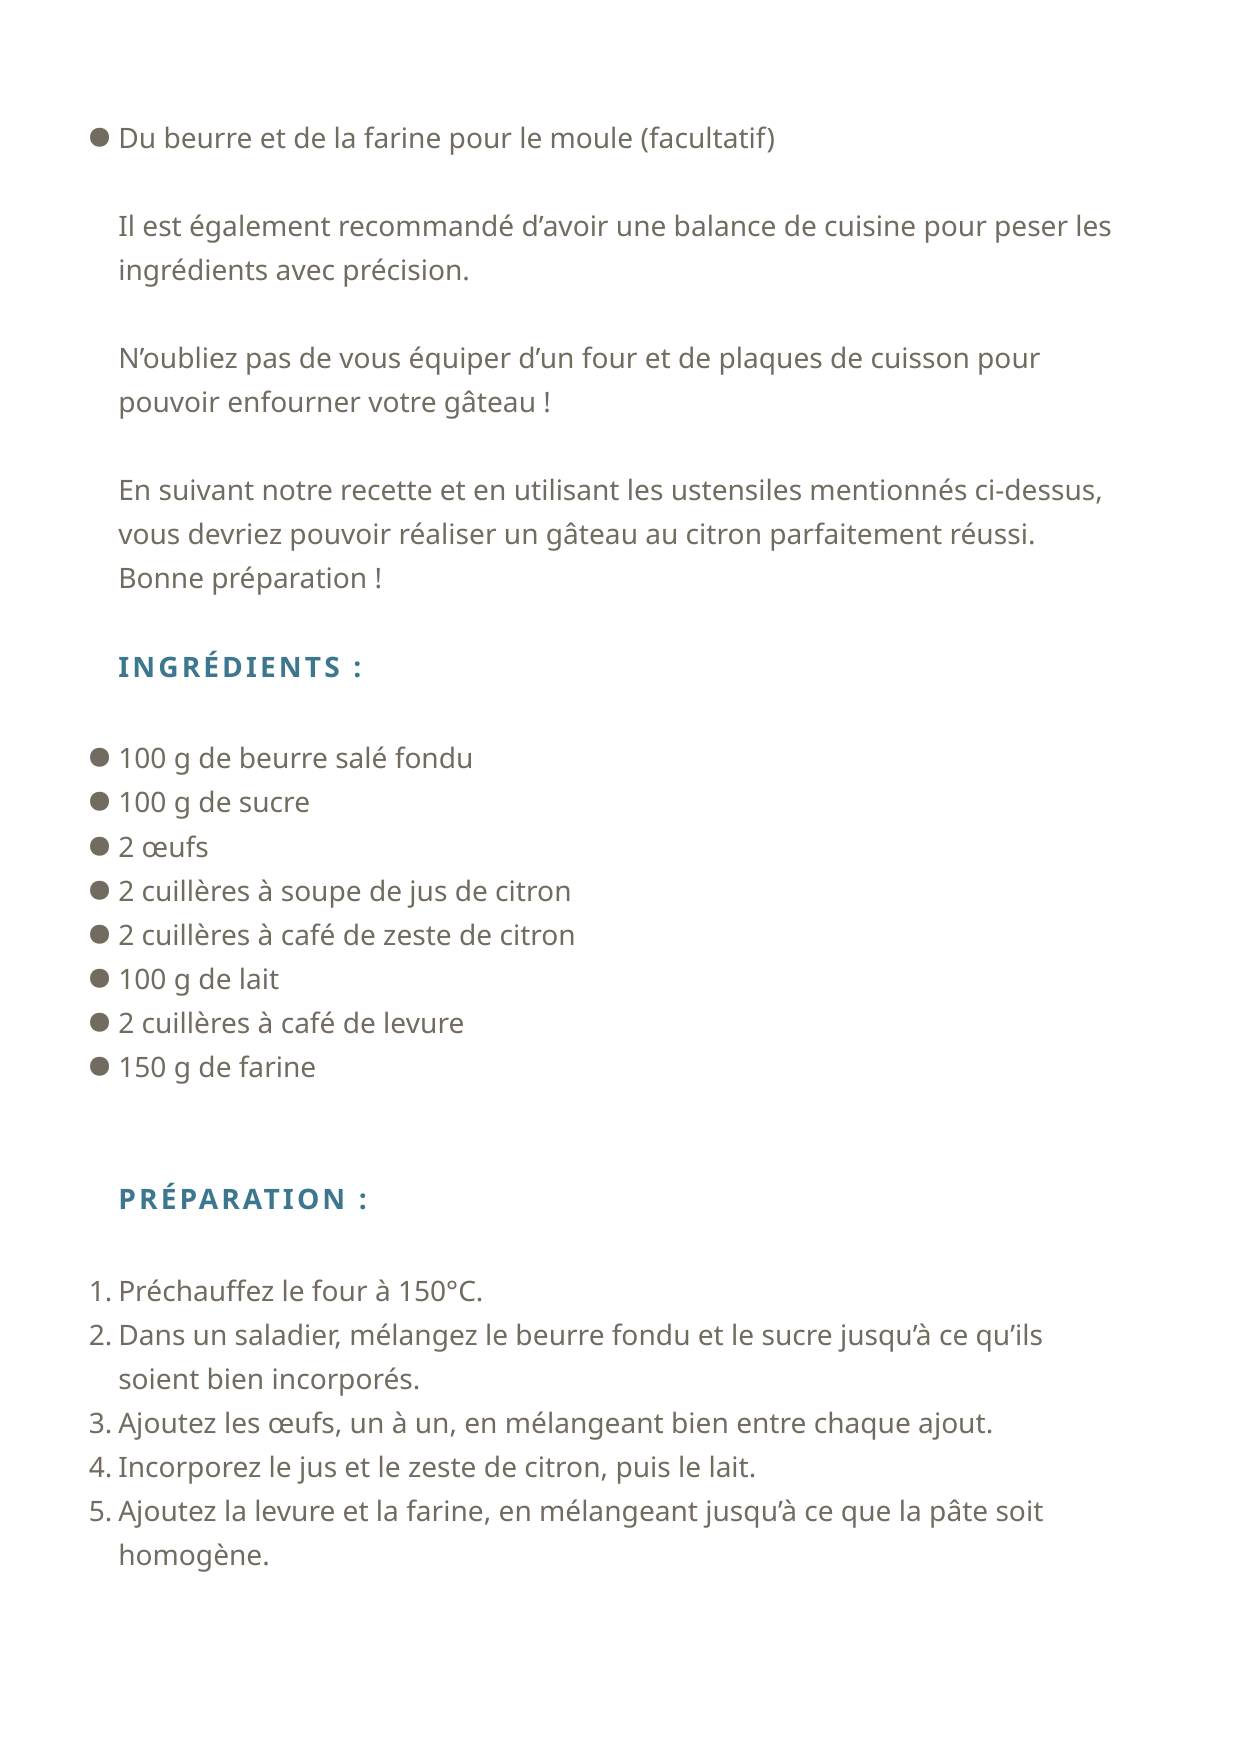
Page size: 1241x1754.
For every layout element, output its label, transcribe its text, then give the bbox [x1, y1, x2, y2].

list 2 cuillères à café de zeste de citron [118, 915, 1122, 953]
list Incorporez le jus et le zeste de citron, puis le lait. [118, 1447, 1122, 1486]
list 150 g de farine [118, 1047, 1122, 1086]
text N’oubliez pas de vous équiper d’un four et de plaques de cuisson pour pouvoir enfourner votre gâteau ! [118, 338, 1122, 421]
list Du beurre et de la farine pour le moule (facultatif) [118, 118, 1122, 156]
list Ajoutez la levure et la farine, en mélangeant jusqu’à ce que la pâte soit homogène. [118, 1492, 1122, 1574]
subtitle Préparation : [118, 1179, 1122, 1218]
subtitle Ingrédients : [118, 647, 1122, 685]
list 100 g de lait [118, 959, 1122, 997]
list 2 cuillères à café de levure [118, 1003, 1122, 1041]
list 100 g de beurre salé fondu [118, 739, 1122, 777]
list Dans un saladier, mélangez le beurre fondu et le sucre jusqu’à ce qu’ils soient bien incorporés. [118, 1315, 1122, 1398]
text Il est également recommandé d’avoir une balance de cuisine pour peser les ingrédients avec précision. [118, 206, 1122, 289]
list Préchauffez le four à 150°C. [118, 1271, 1122, 1309]
text En suivant notre recette et en utilisant les ustensiles mentionnés ci-dessus, vous devriez pouvoir réaliser un gâteau au citron parfaitement réussi. Bonne préparation ! [118, 471, 1122, 597]
list 100 g de sucre [118, 783, 1122, 821]
list 2 œufs [118, 827, 1122, 865]
list 2 cuillères à soupe de jus de citron [118, 871, 1122, 909]
list Ajoutez les œufs, un à un, en mélangeant bien entre chaque ajout. [118, 1403, 1122, 1442]
